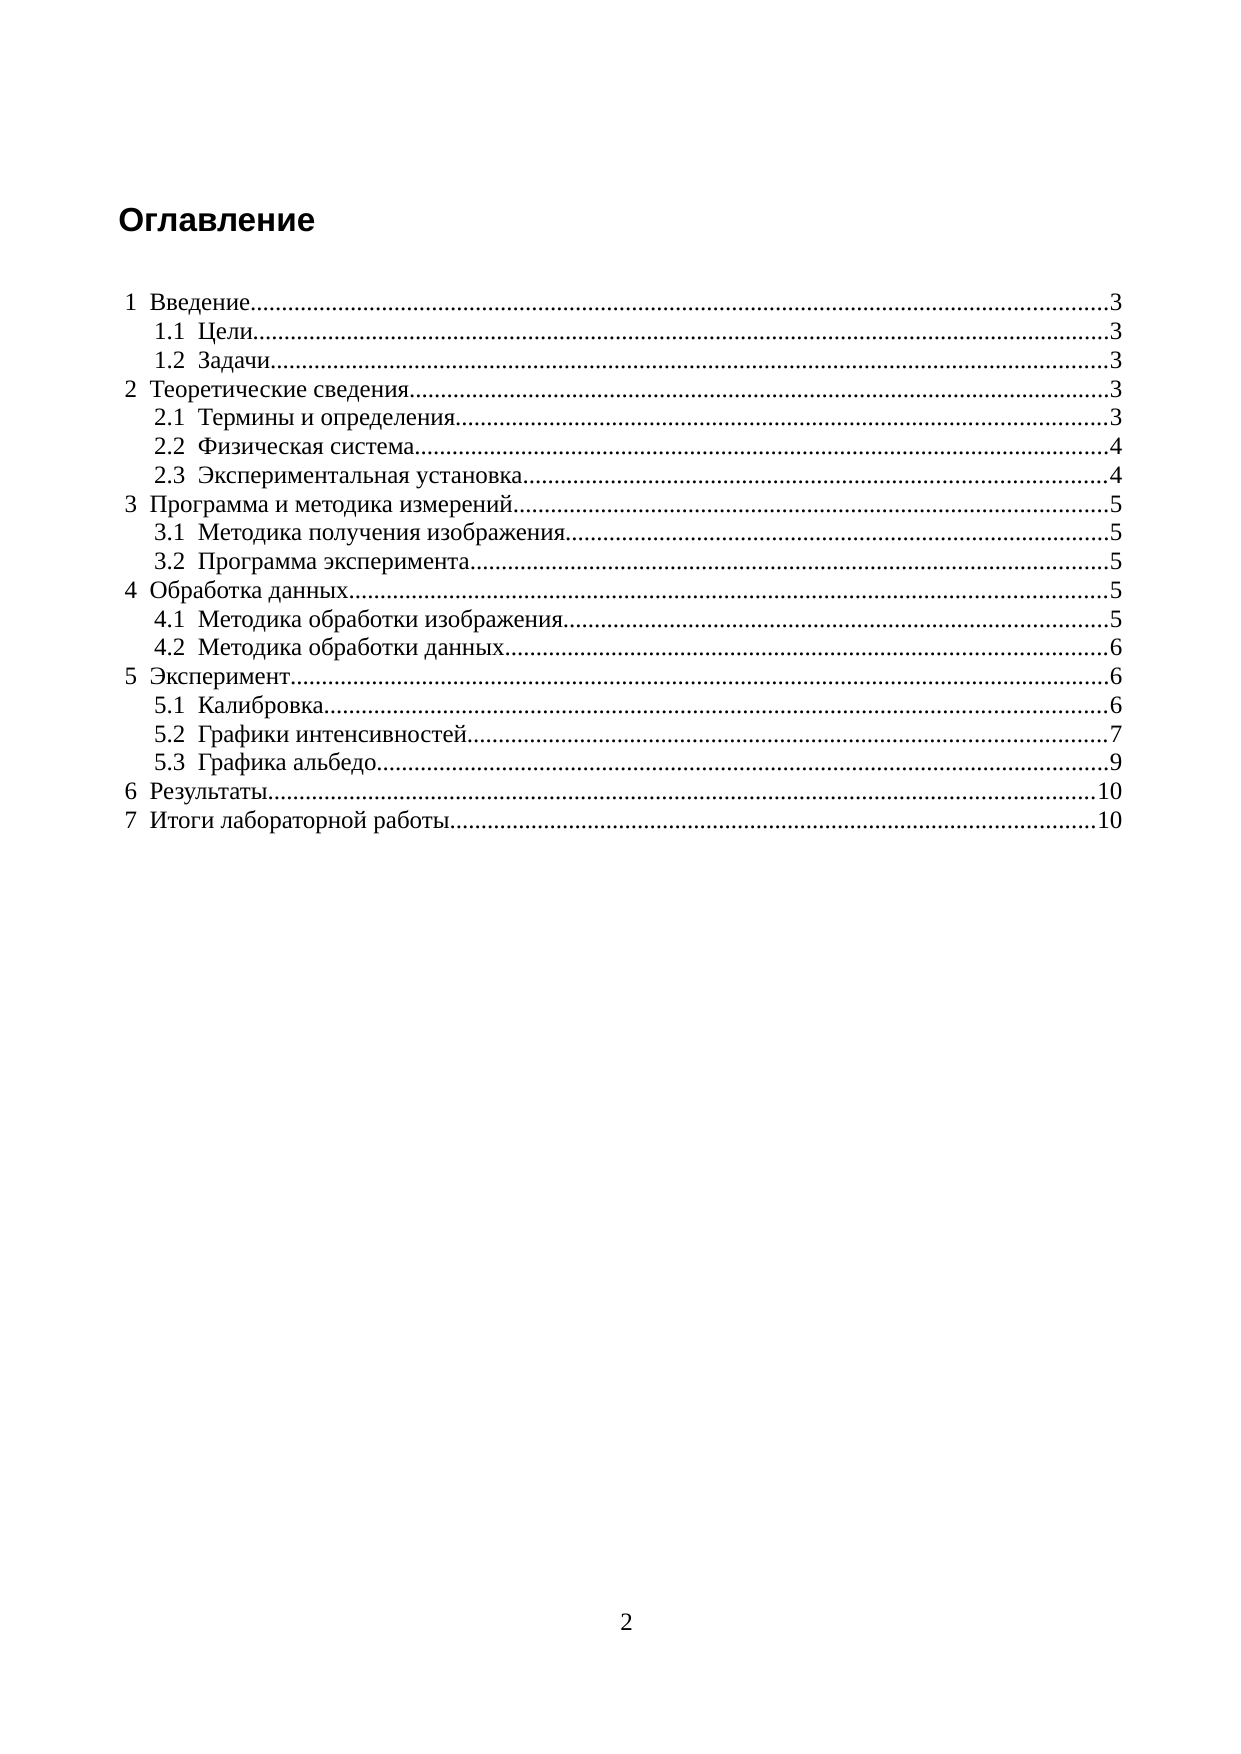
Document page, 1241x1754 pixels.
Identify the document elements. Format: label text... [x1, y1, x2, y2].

text 1.2 Задачи 3 [148, 345, 1122, 374]
text 5 Эксперимент 6 [118, 661, 1122, 690]
text 3.1 Методика получения изображения 5 [148, 517, 1122, 546]
text 2.1 Термины и определения 3 [148, 402, 1122, 431]
text 3.2 Программа эксперимента 5 [148, 546, 1122, 575]
text 4.1 Методика обработки изображения 5 [148, 604, 1122, 632]
text 2 Теоретические сведения 3 [118, 374, 1122, 402]
text 4.2 Методика обработки данных 6 [148, 632, 1122, 661]
text 1.1 Цели 3 [148, 316, 1122, 345]
text 4 Обработка данных 5 [118, 575, 1122, 604]
text 2.2 Физическая система 4 [148, 431, 1122, 460]
text 5.2 Графики интенсивностей 7 [148, 719, 1122, 747]
subtitle Оглавление [118, 200, 1122, 239]
text 3 Программа и методика измерений 5 [118, 489, 1122, 517]
text 1 Введение 3 [118, 287, 1122, 316]
text 6 Результаты 10 [118, 776, 1122, 805]
text 7 Итоги лабораторной работы 10 [118, 805, 1122, 834]
text 2.3 Экспериментальная установка 4 [148, 460, 1122, 489]
text 5.3 Графика альбедо 9 [148, 747, 1122, 776]
text 5.1 Калибровка 6 [148, 690, 1122, 719]
